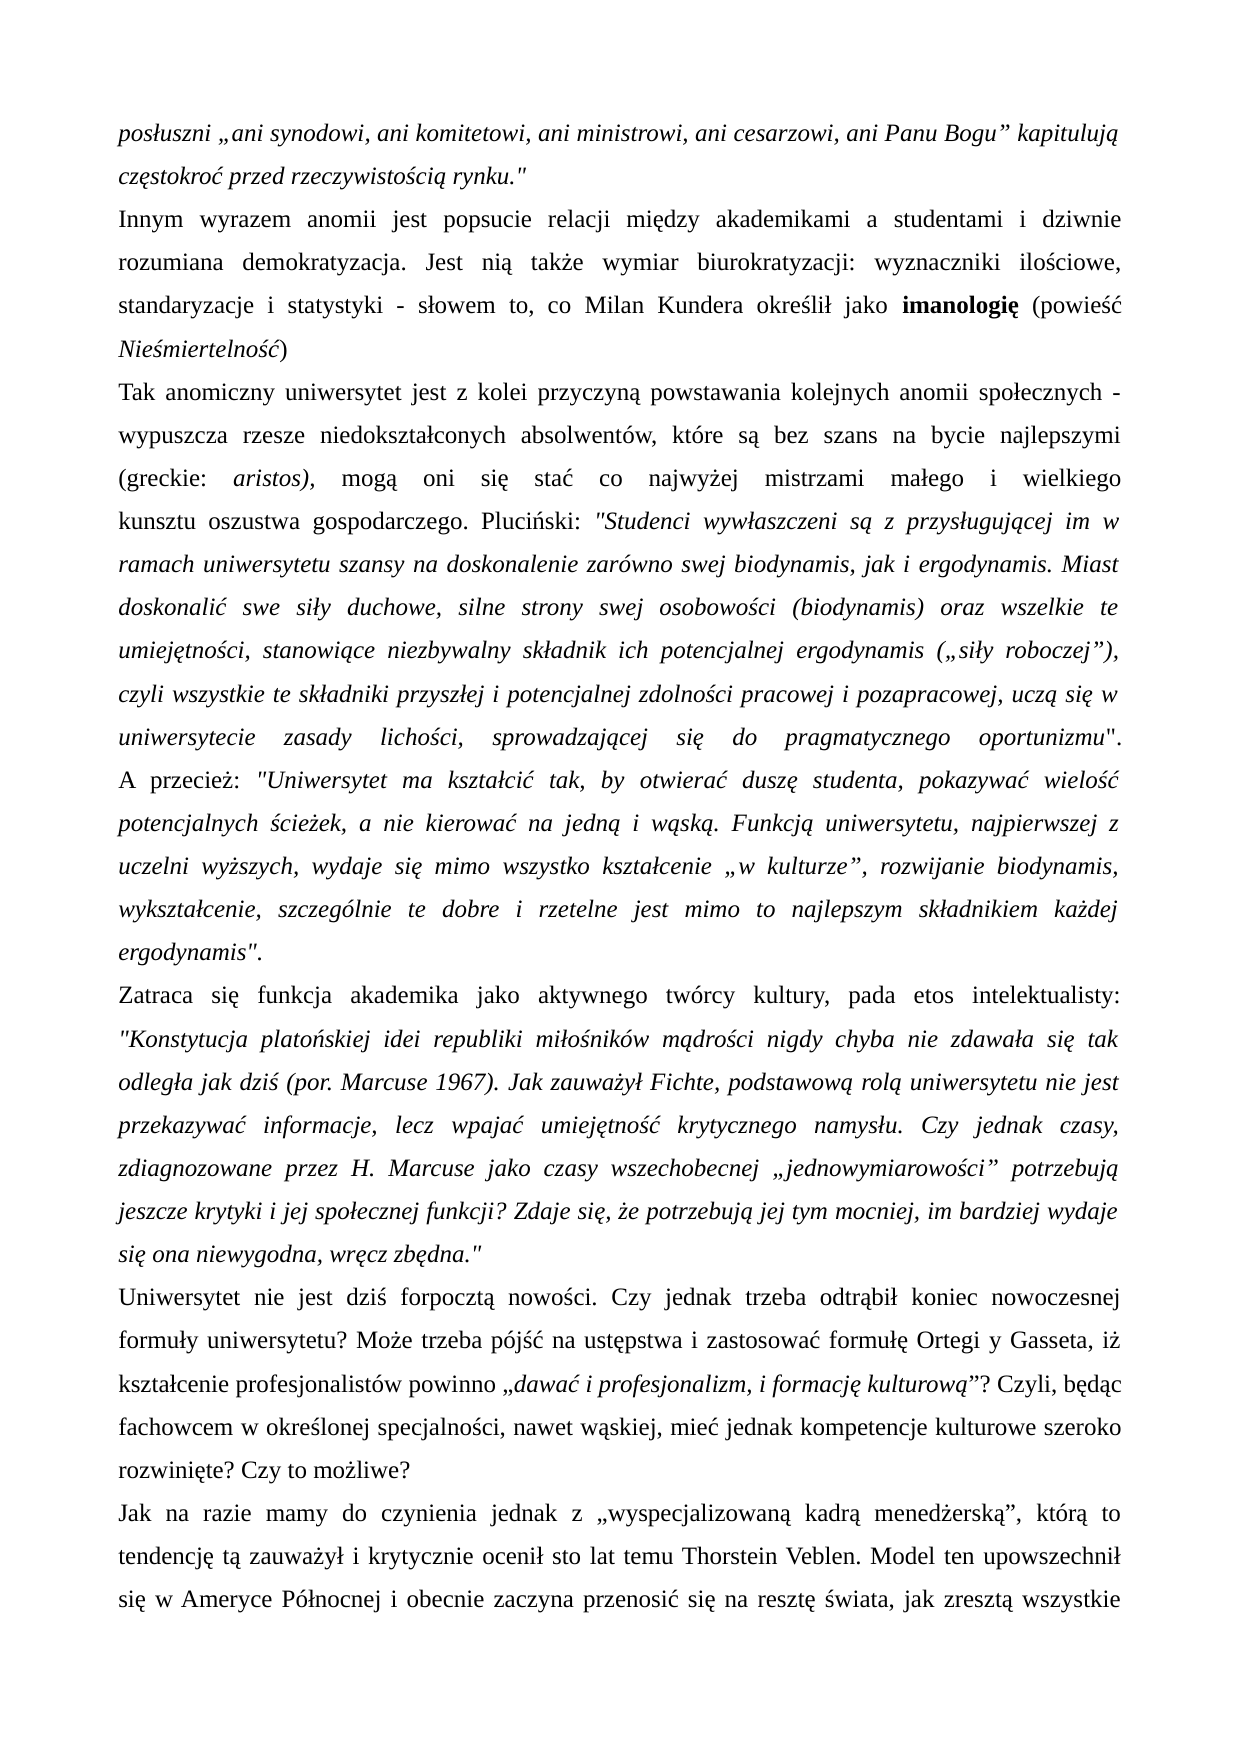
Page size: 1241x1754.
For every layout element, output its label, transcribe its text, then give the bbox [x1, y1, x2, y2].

text Uniwersytet nie jest dziś forpocztą nowości. Czy jednak trzeba odtrąbił koniec nowoczesnej formuły uniwersytetu? Może trzeba pójść na ustępstwa i zastosować formułę Ortegi y Gasseta, iż kształcenie profesjonalistów powinno „dawać i profesjonalizm, i formację kulturową”? Czyli, będąc fachowcem w określonej specjalności, nawet wąskiej, mieć jednak kompetencje kulturowe szeroko rozwinięte? Czy to możliwe? [118, 1282, 1122, 1484]
text Jak na razie mamy do czynienia jednak z „wyspecjalizowaną kadrą menedżerską”, którą to tendencję tą zauważył i krytycznie ocenił sto lat temu Thorstein Veblen. Model ten upowszechnił się w Ameryce Północnej i obecnie zaczyna przenosić się na resztę świata, jak zresztą wszystkie [118, 1498, 1122, 1613]
text posłuszni „ani synodowi, ani komitetowi, ani ministrowi, ani cesarzowi, ani Panu Bogu” kapitulują częstokroć przed rzeczywistością rynku." [118, 118, 1122, 190]
text Innym wyrazem anomii jest popsucie relacji między akademikami a studentami i dziwnie rozumiana demokratyzacja. Jest nią także wymiar biurokratyzacji: wyznaczniki ilościowe, standaryzacje i statystyki - słowem to, co Milan Kundera określił jako imanologię (powieść Nieśmiertelność) Tak anomiczny uniwersytet jest z kolei przyczyną powstawania kolejnych anomii społecznych - wypuszcza rzesze niedokształconych absolwentów, które są bez szans na bycie najlepszymi (greckie: aristos), mogą oni się stać co najwyżej mistrzami małego i wielkiego kunsztu oszustwa gospodarczego. Pluciński: "Studenci wywłaszczeni są z przysługującej im w ramach uniwersytetu szansy na doskonalenie zarówno swej biodynamis, jak i ergodynamis. Miast doskonalić swe siły duchowe, silne strony swej osobowości (biodynamis) oraz wszelkie te umiejętności, stanowiące niezbywalny składnik ich potencjalnej ergodynamis („siły roboczej”), czyli wszystkie te składniki przyszłej i potencjalnej zdolności pracowej i pozapracowej, uczą się w uniwersytecie zasady lichości, sprowadzającej się do pragmatycznego oportunizmu". A przecież: "Uniwersytet ma kształcić tak, by otwierać duszę studenta, pokazywać wielość potencjalnych ścieżek, a nie kierować na jedną i wąską. Funkcją uniwersytetu, najpierwszej z uczelni wyższych, wydaje się mimo wszystko kształcenie „w kulturze”, rozwijanie biodynamis, wykształcenie, szczególnie te dobre i rzetelne jest mimo to najlepszym składnikiem każdej ergodynamis". Zatraca się funkcja akademika jako aktywnego twórcy kultury, pada etos intelektualisty: "Konstytucja platońskiej idei republiki miłośników mądrości nigdy chyba nie zdawała się tak odległa jak dziś (por. Marcuse 1967). Jak zauważył Fichte, podstawową rolą uniwersytetu nie jest przekazywać informacje, lecz wpajać umiejętność krytycznego namysłu. Czy jednak czasy, zdiagnozowane przez H. Marcuse jako czasy wszechobecnej „jednowymiarowości” potrzebują jeszcze krytyki i jej społecznej funkcji? Zdaje się, że potrzebują jej tym mocniej, im bardziej wydaje się ona niewygodna, wręcz zbędna." [118, 204, 1122, 1268]
